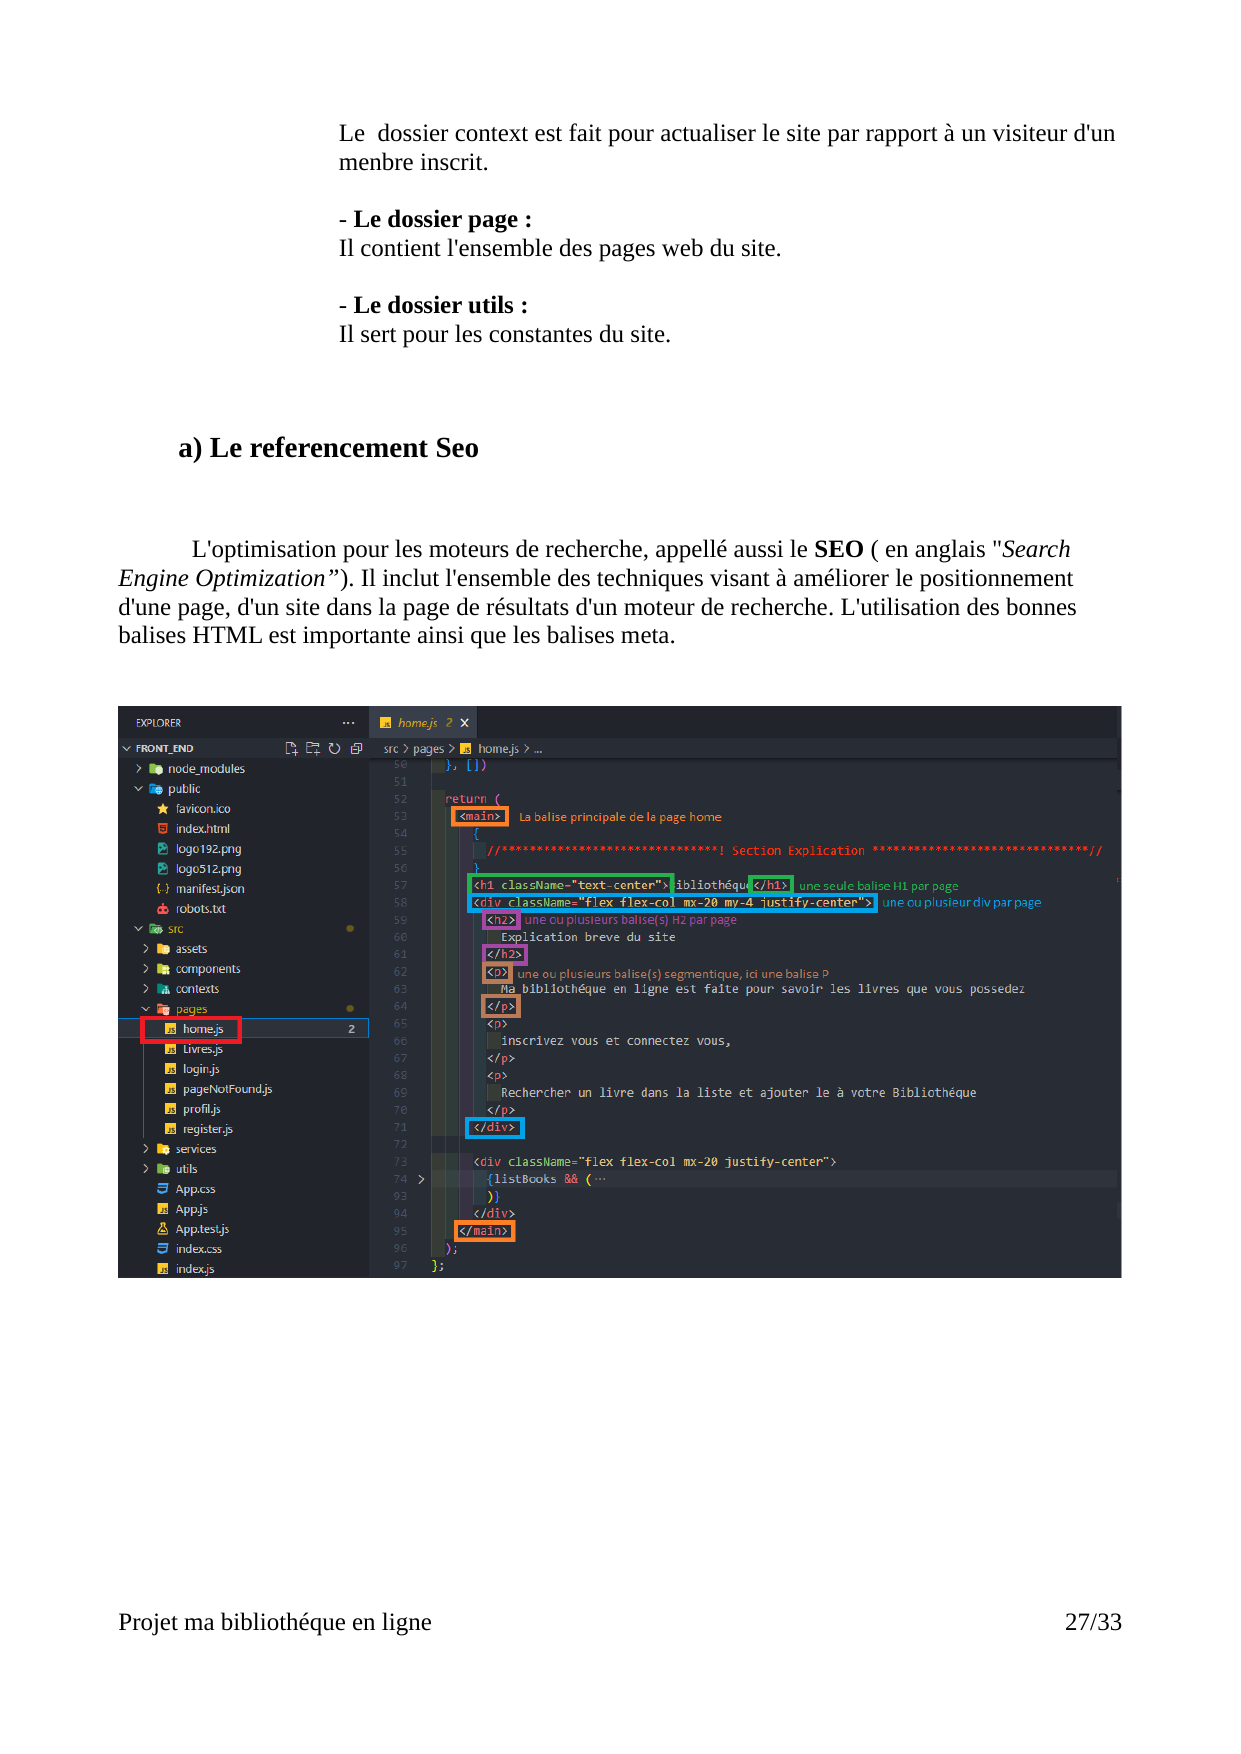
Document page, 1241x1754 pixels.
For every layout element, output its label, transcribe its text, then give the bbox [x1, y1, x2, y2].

text - Le dossier utils : [118, 291, 1122, 319]
picture [118, 706, 1122, 1278]
text - Le dossier page : [118, 204, 1122, 233]
text L'optimisation pour les moteurs de recherche, appellé aussi le SEO ( en anglais "Search Engine Optimization”). Il inclut l'ensemble des techniques visant à améliorer le positionnement d'une page, d'un site dans la page de résultats d'un moteur de recherche. L'utilisation des bonnes balises HTML est importante ainsi que les balises meta. [118, 534, 1122, 649]
text Il sert pour les constantes du site. [118, 319, 1122, 348]
subtitle a) Le referencement Seo [118, 431, 1122, 464]
text Le dossier context est fait pour actualiser le site par rapport à un visiteur d'un menbre inscrit. [118, 118, 1122, 176]
text Il contient l'ensemble des pages web du site. [118, 233, 1122, 262]
